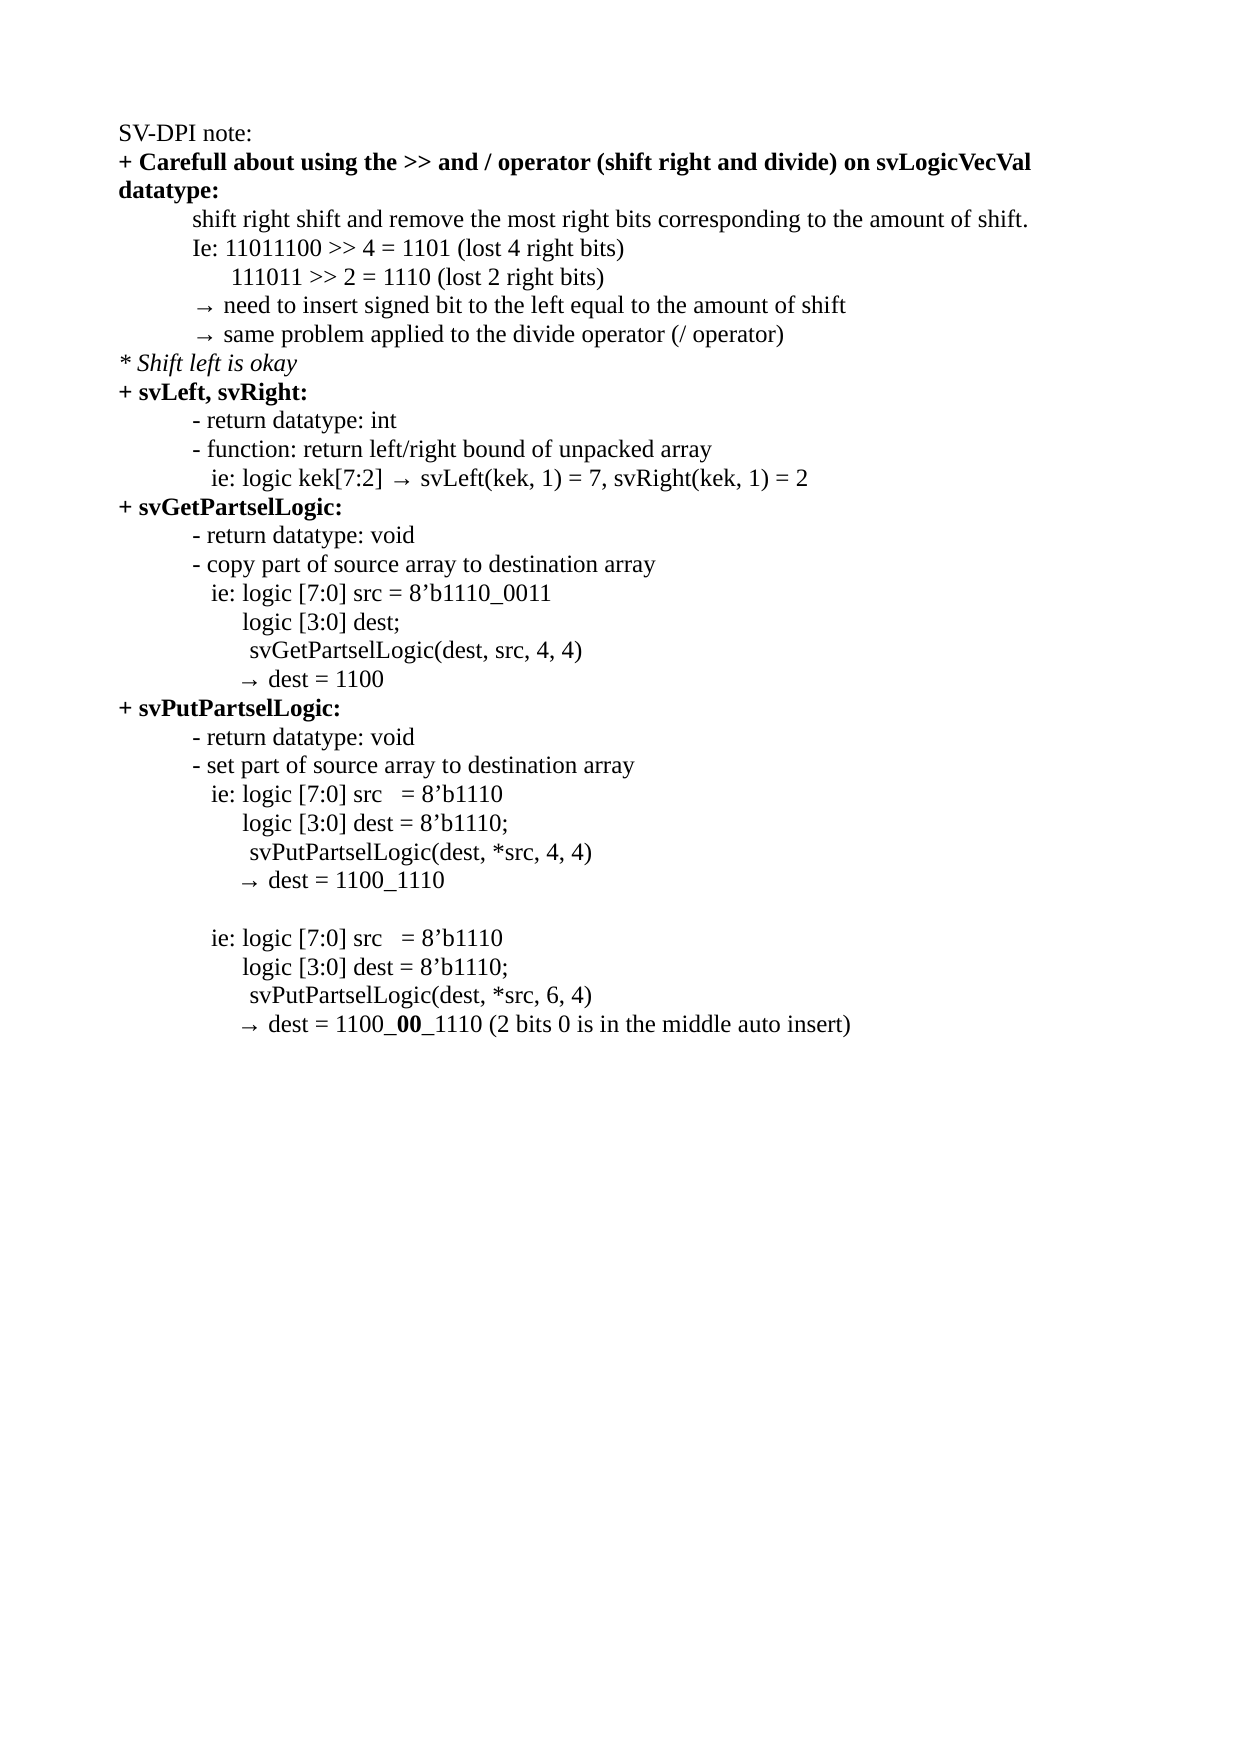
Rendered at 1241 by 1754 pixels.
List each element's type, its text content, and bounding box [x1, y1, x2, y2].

text svGetPartselLogic(dest, src, 4, 4) [118, 636, 1122, 664]
text + svLeft, svRight: [118, 377, 1122, 406]
text → dest = 1100_1110 [118, 866, 1122, 894]
text - set part of source array to destination array [118, 751, 1122, 779]
text + svPutPartselLogic: [118, 693, 1122, 722]
text ie: logic [7:0] src = 8’b1110 [118, 923, 1122, 952]
text → need to insert signed bit to the left equal to the amount of shift [118, 291, 1122, 319]
text logic [3:0] dest = 8’b1110; [118, 952, 1122, 981]
text - copy part of source array to destination array [118, 549, 1122, 578]
text ie: logic kek[7:2] → svLeft(kek, 1) = 7, svRight(kek, 1) = 2 [118, 463, 1122, 492]
text svPutPartselLogic(dest, *src, 6, 4) [118, 981, 1122, 1009]
text svPutPartselLogic(dest, *src, 4, 4) [118, 837, 1122, 866]
text ie: logic [7:0] src = 8’b1110_0011 [118, 578, 1122, 607]
text → dest = 1100_00_1110 (2 bits 0 is in the middle auto insert) [118, 1009, 1122, 1038]
text ie: logic [7:0] src = 8’b1110 [118, 779, 1122, 808]
text SV-DPI note: [118, 118, 1122, 147]
text → same problem applied to the divide operator (/ operator) [118, 319, 1122, 348]
text + Carefull about using the >> and / operator (shift right and divide) on svLogicVecVal datatype: [118, 147, 1122, 204]
text Ie: 11011100 >> 4 = 1101 (lost 4 right bits) [118, 233, 1122, 262]
text * Shift left is okay [118, 348, 1122, 377]
text logic [3:0] dest = 8’b1110; [118, 808, 1122, 837]
text logic [3:0] dest; [118, 607, 1122, 636]
text - function: return left/right bound of unpacked array [118, 434, 1122, 463]
text - return datatype: void [118, 521, 1122, 549]
text → dest = 1100 [118, 664, 1122, 693]
text shift right shift and remove the most right bits corresponding to the amount of shift. [118, 204, 1122, 233]
text - return datatype: int [118, 406, 1122, 434]
text 111011 >> 2 = 1110 (lost 2 right bits) [118, 262, 1122, 291]
text - return datatype: void [118, 722, 1122, 751]
text + svGetPartselLogic: [118, 492, 1122, 521]
